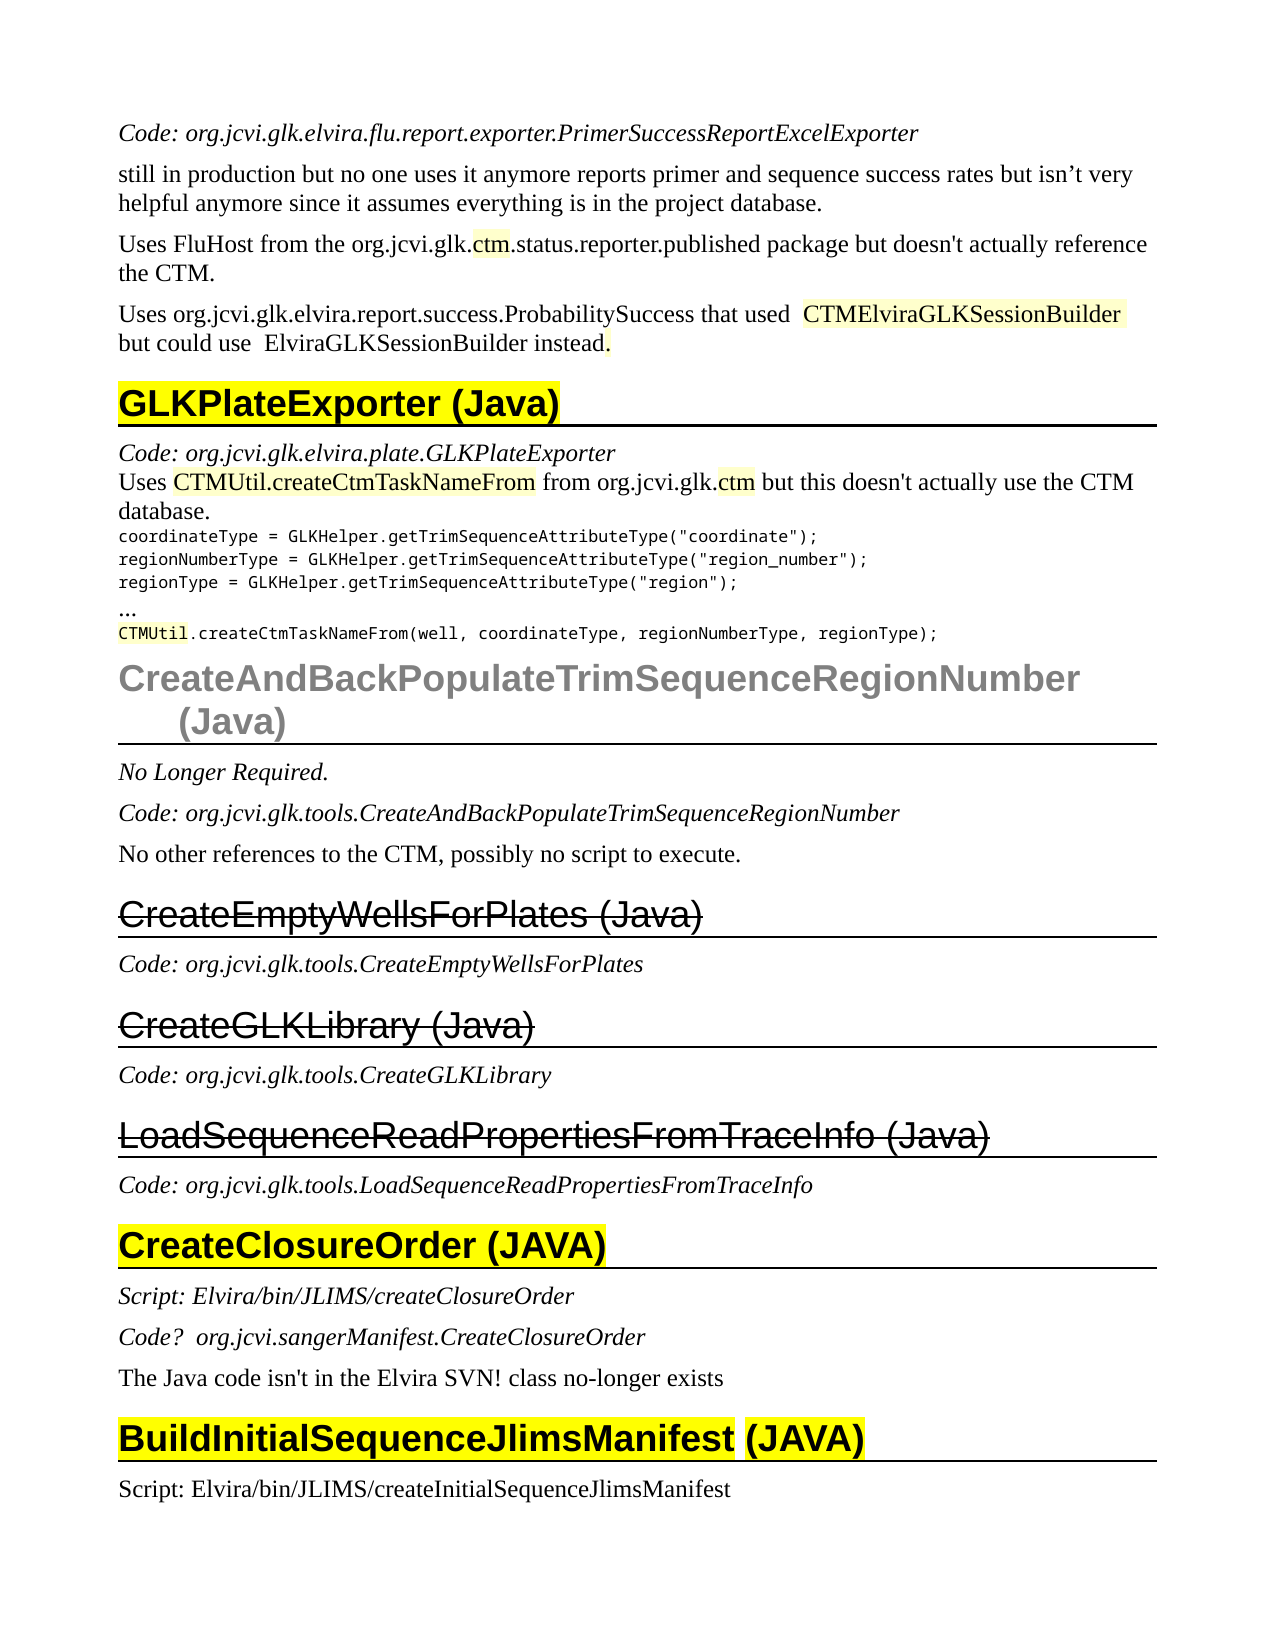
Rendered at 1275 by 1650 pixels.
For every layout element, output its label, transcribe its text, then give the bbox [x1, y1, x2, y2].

subtitle CreateEmptyWellsForPlates (Java) [118, 892, 1157, 936]
text Code: org.jcvi.glk.tools.CreateGLKLibrary [118, 1060, 1157, 1089]
text Code: org.jcvi.glk.elvira.flu.report.exporter.PrimerSuccessReportExcelExporter [118, 118, 1157, 147]
subtitle CreateGLKLibrary (Java) [118, 1003, 1157, 1046]
text The Java code isn't in the Elvira SVN! class no-longer exists [118, 1363, 1157, 1392]
text Code: org.jcvi.glk.elvira.plate.GLKPlateExporter [118, 438, 1157, 467]
text No Longer Required. [118, 757, 1157, 785]
text Code: org.jcvi.glk.tools.CreateAndBackPopulateTrimSequenceRegionNumber [118, 798, 1157, 827]
text Code: org.jcvi.glk.tools.LoadSequenceReadPropertiesFromTraceInfo [118, 1170, 1157, 1199]
subtitle CreateClosureOrder (JAVA) [118, 1224, 1157, 1267]
text Uses FluHost from the org.jcvi.glk.ctm.status.reporter.published package but doesn't actually reference the CTM. [118, 229, 1157, 287]
subtitle BuildInitialSequenceJlimsManifest (JAVA) [118, 1417, 1157, 1460]
text Script: Elvira/bin/JLIMS/createClosureOrder [118, 1281, 1157, 1309]
subtitle GLKPlateExporter (Java) [118, 381, 1157, 424]
subtitle LoadSequenceReadPropertiesFromTraceInfo (Java) [118, 1113, 1157, 1156]
text No other references to the CTM, possibly no script to execute. [118, 839, 1157, 868]
text ... [118, 593, 1157, 622]
text Uses CTMUtil.createCtmTaskNameFrom from org.jcvi.glk.ctm but this doesn't actually use the CTM database. [118, 467, 1157, 525]
text Code: org.jcvi.glk.tools.CreateEmptyWellsForPlates [118, 949, 1157, 978]
text regionType = GLKHelper.getTrimSequenceAttributeType("region"); [118, 570, 1157, 593]
subtitle CreateAndBackPopulateTrimSequenceRegionNumber (Java) [118, 656, 1157, 743]
text regionNumberType = GLKHelper.getTrimSequenceAttributeType("region_number"); [118, 547, 1157, 570]
text Uses org.jcvi.glk.elvira.report.success.ProbabilitySuccess that used CTMElviraGLKSessionBuilder but could use ElviraGLKSessionBuilder instead. [118, 299, 1157, 357]
text coordinateType = GLKHelper.getTrimSequenceAttributeType("coordinate"); [118, 525, 1157, 547]
text still in production but no one uses it anymore reports primer and sequence success rates but isn’t very helpful anymore since it assumes everything is in the project database. [118, 159, 1157, 217]
text Script: Elvira/bin/JLIMS/createInitialSequenceJlimsManifest [118, 1474, 1157, 1502]
text Code? org.jcvi.sangerManifest.CreateClosureOrder [118, 1322, 1157, 1351]
text CTMUtil.createCtmTaskNameFrom(well, coordinateType, regionNumberType, regionType); [118, 622, 1157, 644]
